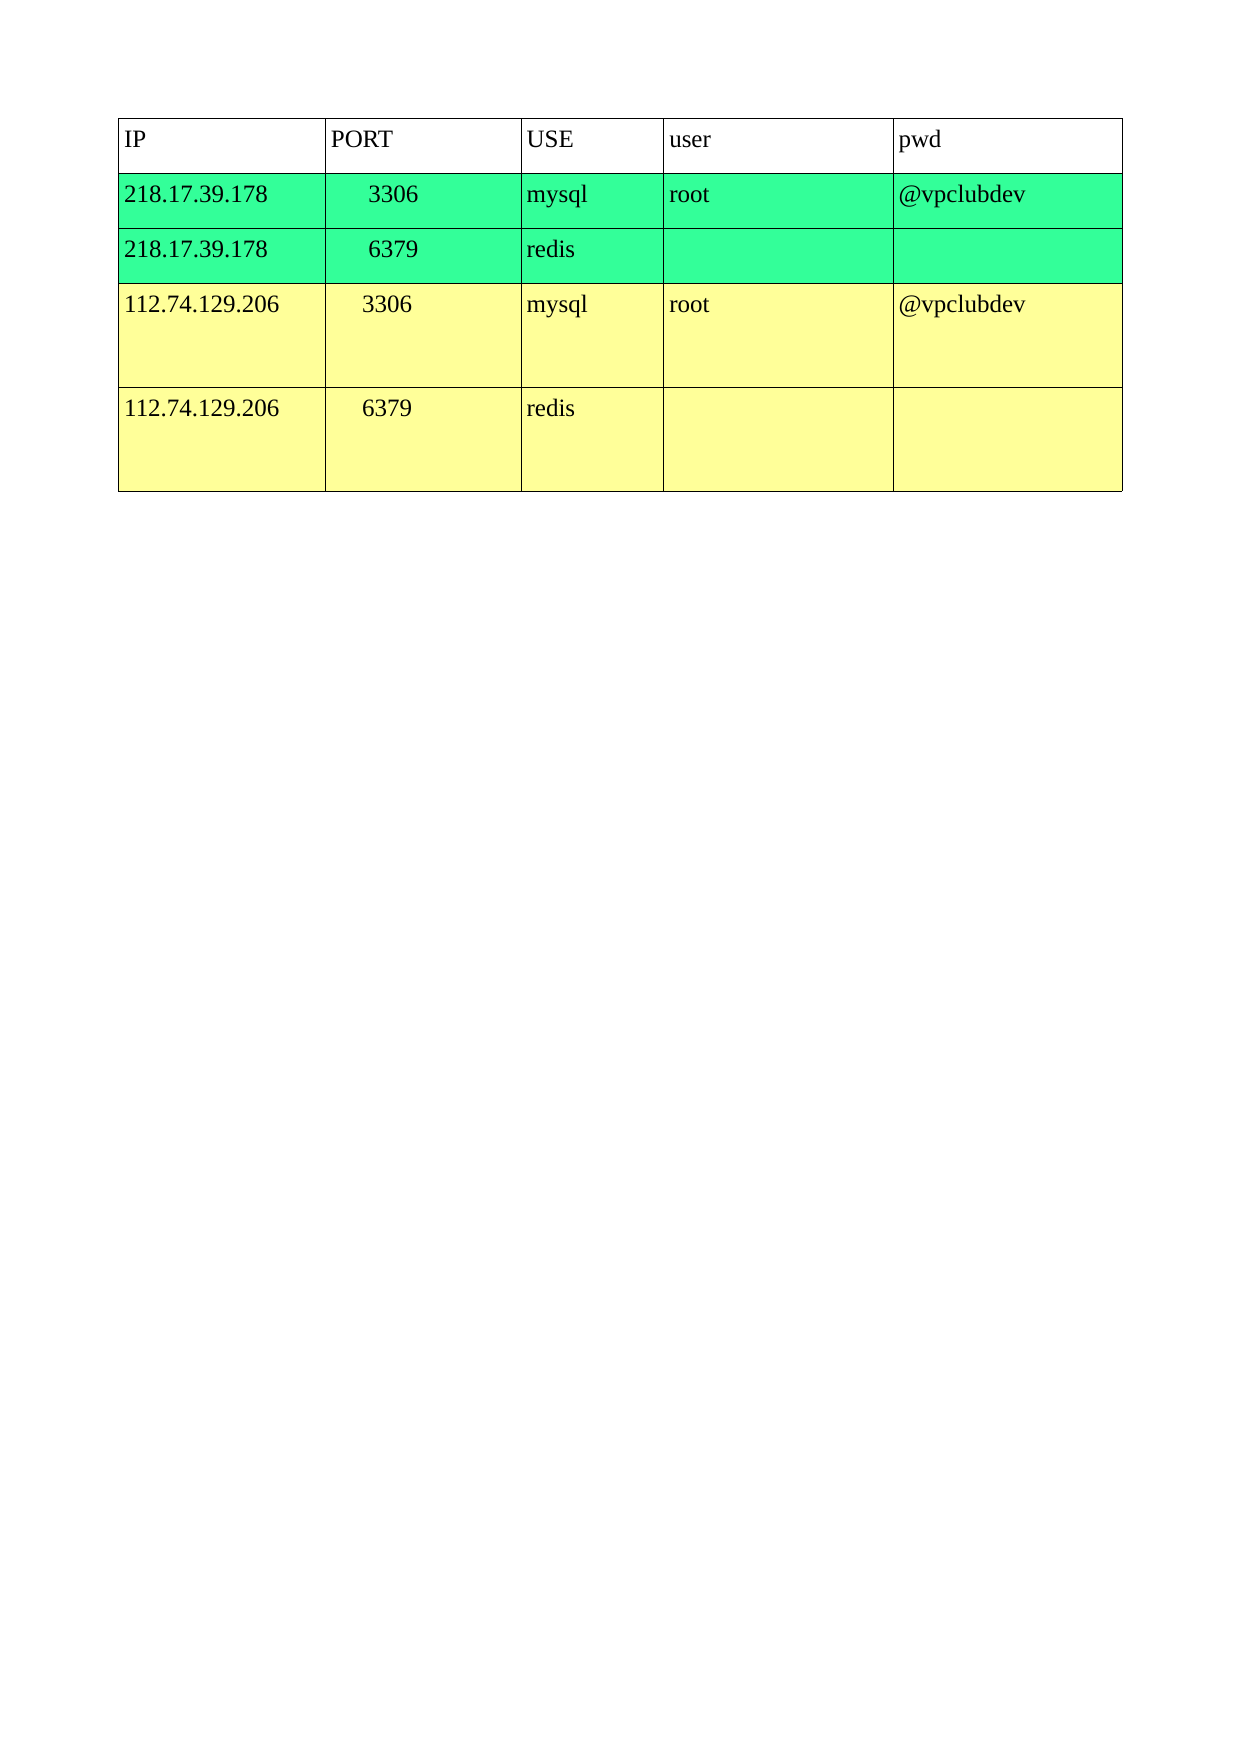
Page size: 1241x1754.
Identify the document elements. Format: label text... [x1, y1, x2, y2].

table_cell 112.74.129.206 [119, 388, 325, 491]
table_header USE [522, 119, 663, 173]
table_cell mysql [522, 174, 663, 228]
table_header pwd [894, 119, 1122, 173]
table_cell redis [522, 229, 663, 283]
table_header PORT [326, 119, 521, 173]
table_cell root [664, 284, 893, 387]
table_cell mysql [522, 284, 663, 387]
table_cell [664, 229, 893, 283]
table_cell 3306 [326, 284, 521, 387]
table_cell 6379 [326, 388, 521, 491]
table_cell 3306 [326, 174, 521, 228]
table_header IP [119, 119, 325, 173]
table_header user [664, 119, 893, 173]
table_cell @vpclubdev [894, 284, 1122, 387]
table_cell 218.17.39.178 [119, 229, 325, 283]
table_cell [894, 229, 1122, 283]
table_cell 6379 [326, 229, 521, 283]
table_cell root [664, 174, 893, 228]
table_cell [664, 388, 893, 491]
table_cell [894, 388, 1122, 491]
table_cell 218.17.39.178 [119, 174, 325, 228]
table_cell 112.74.129.206 [119, 284, 325, 387]
table_cell redis [522, 388, 663, 491]
table_cell @vpclubdev [894, 174, 1122, 228]
